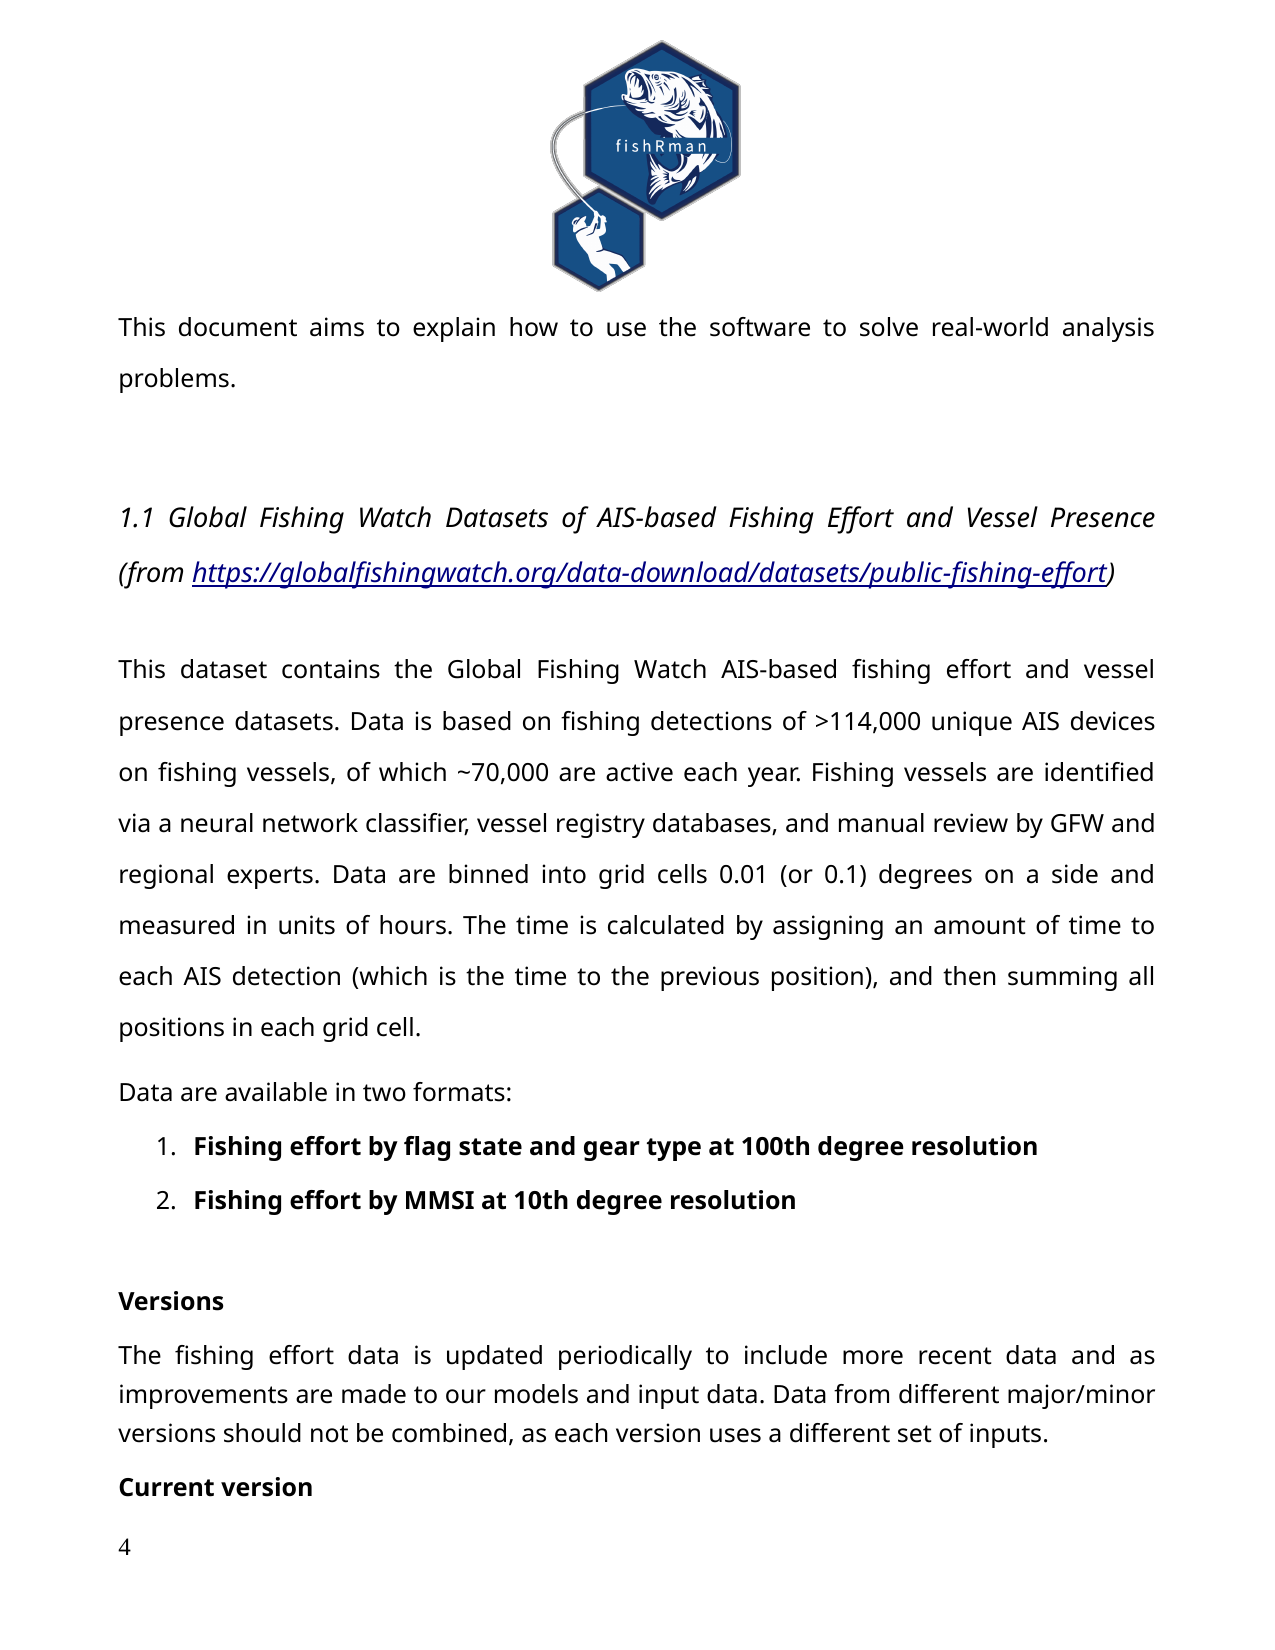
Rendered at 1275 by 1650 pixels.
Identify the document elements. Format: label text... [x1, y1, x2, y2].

text Current version [118, 1470, 1157, 1504]
text The fishing effort data is updated periodically to include more recent data and as improvements are made to our models and input data. Data from different major/minor versions should not be combined, as each version uses a different set of inputs. [118, 1338, 1157, 1450]
text This dataset contains the Global Fishing Watch AIS-based fishing effort and vessel presence datasets. Data is based on fishing detections of >114,000 unique AIS devices on fishing vessels, of which ~70,000 are active each year. Fishing vessels are identified via a neural network classifier, vessel registry databases, and manual review by GFW and regional experts. Data are binned into grid cells 0.01 (or 0.1) degrees on a side and measured in units of hours. The time is calculated by assigning an amount of time to each AIS detection (which is the time to the previous position), and then summing all positions in each grid cell. [118, 652, 1157, 1043]
text Data are available in two formats: [118, 1075, 1157, 1109]
text Versions [118, 1284, 1157, 1318]
picture [510, 38, 765, 293]
list Fishing effort by MMSI at 10th degree resolution [156, 1182, 1157, 1217]
text This document aims to explain how to use the software to solve real-world analysis problems. [118, 118, 1157, 395]
list Fishing effort by flag state and gear type at 100th degree resolution [156, 1129, 1157, 1163]
text 1.1 Global Fishing Watch Datasets of AIS-based Fishing Effort and Vessel Presence (from https://globalfishingwatch.org/data-download/datasets/public-fishing-effort) [118, 498, 1157, 591]
